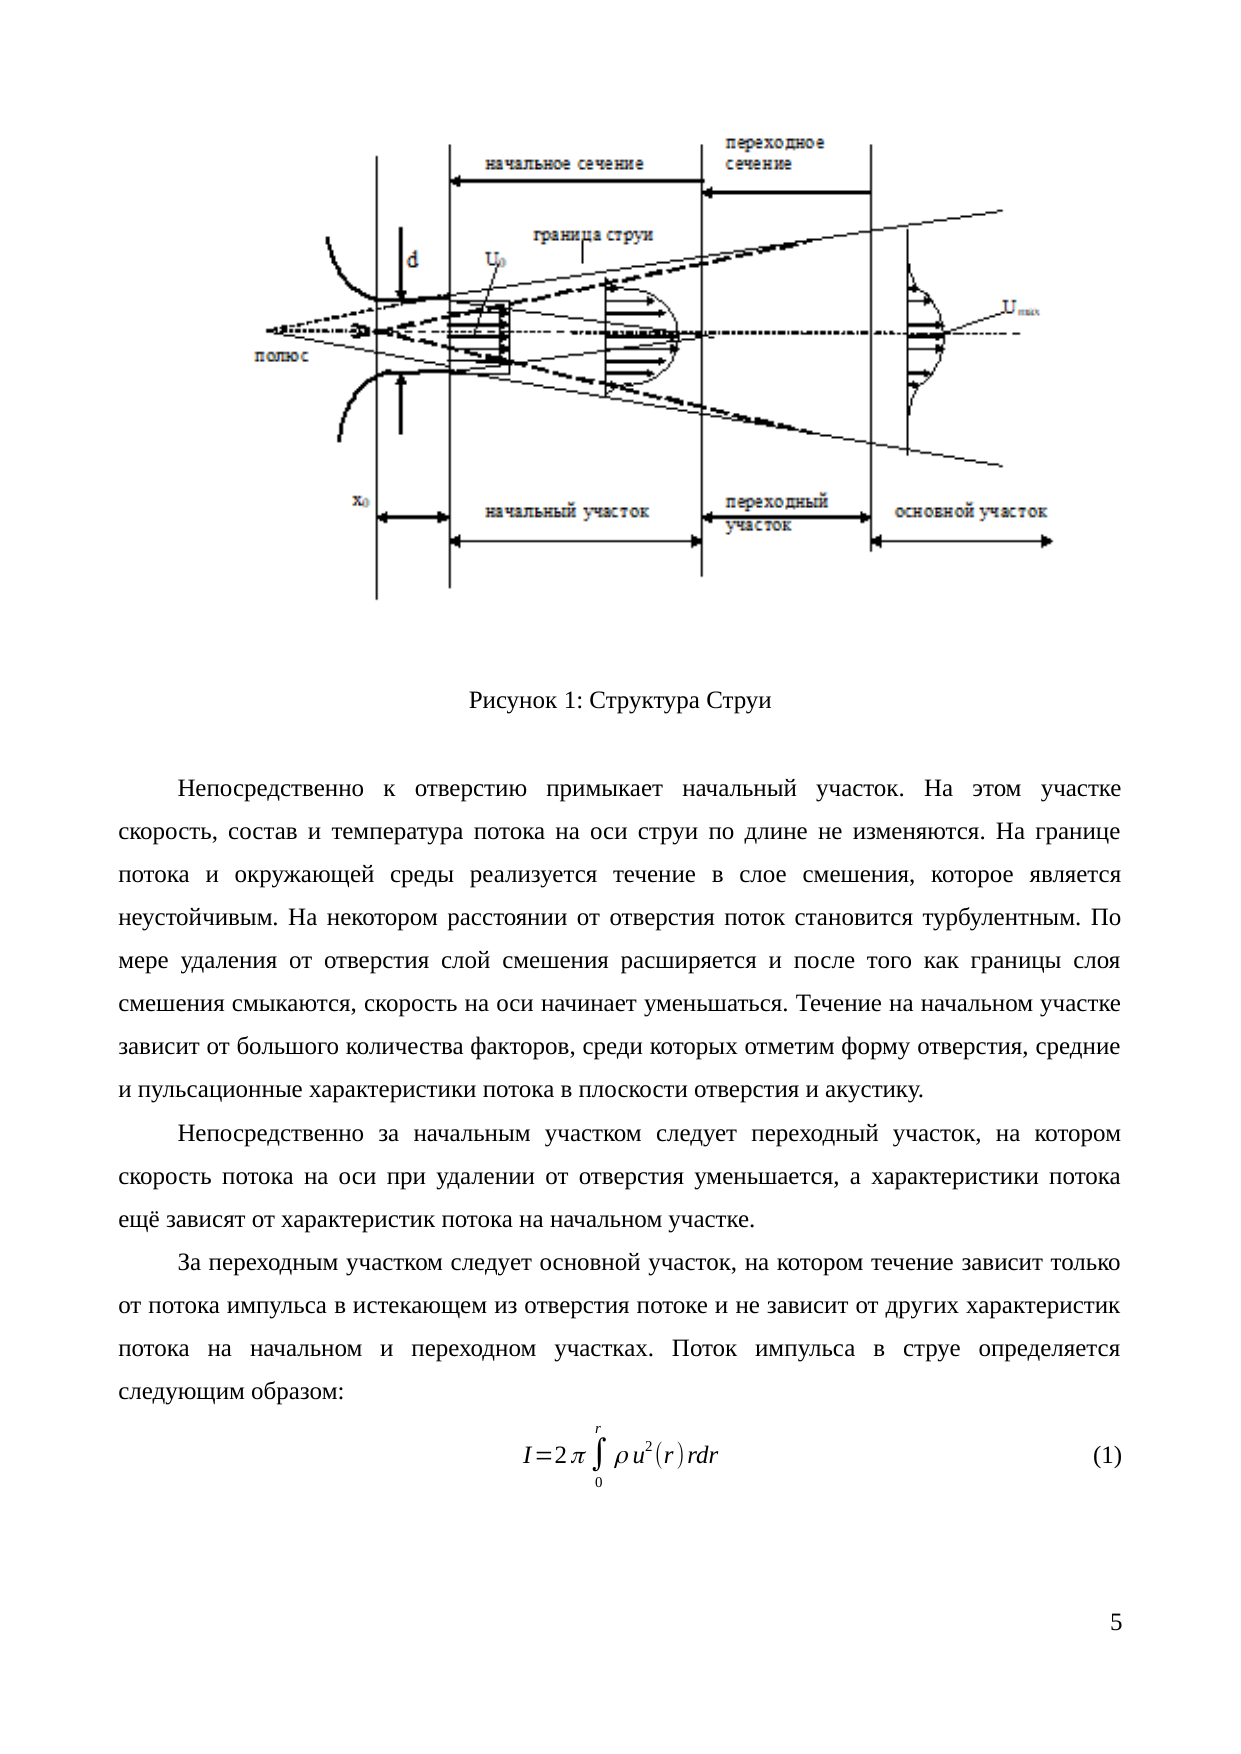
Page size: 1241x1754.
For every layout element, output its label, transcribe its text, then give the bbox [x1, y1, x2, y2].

picture [232, 118, 1084, 606]
text Рисунок 1: Структура Струи [118, 685, 1122, 714]
text Непосредственно к отверстию примыкает начальный участок. На этом участке скорость, состав и температура потока на оси струи по длине не изменяются. На границе потока и окружающей среды реализуется течение в слое смешения, которое является неустойчивым. На некотором расстоянии от отверстия поток становится турбулентным. По мере удаления от отверстия слой смешения расширяется и после того как границы слоя смешения смыкаются, скорость на оси начинает уменьшаться. Течение на начальном участке зависит от большого количества факторов, среди которых отметим форму отверстия, средние и пульсационные характеристики потока в плоскости отверстия и акустику. [118, 773, 1122, 1103]
text За переходным участком следует основной участок, на котором течение зависит только от потока импульса в истекающем из отверстия потоке и не зависит от других характеристик потока на начальном и переходном участках. Поток импульса в струе определяется следующим образом: [118, 1247, 1122, 1405]
text (1) [118, 1419, 1122, 1490]
text Непосредственно за начальным участком следует переходный участок, на котором скорость потока на оси при удалении от отверстия уменьшается, а характеристики потока ещё зависят от характеристик потока на начальном участке. [118, 1118, 1122, 1233]
